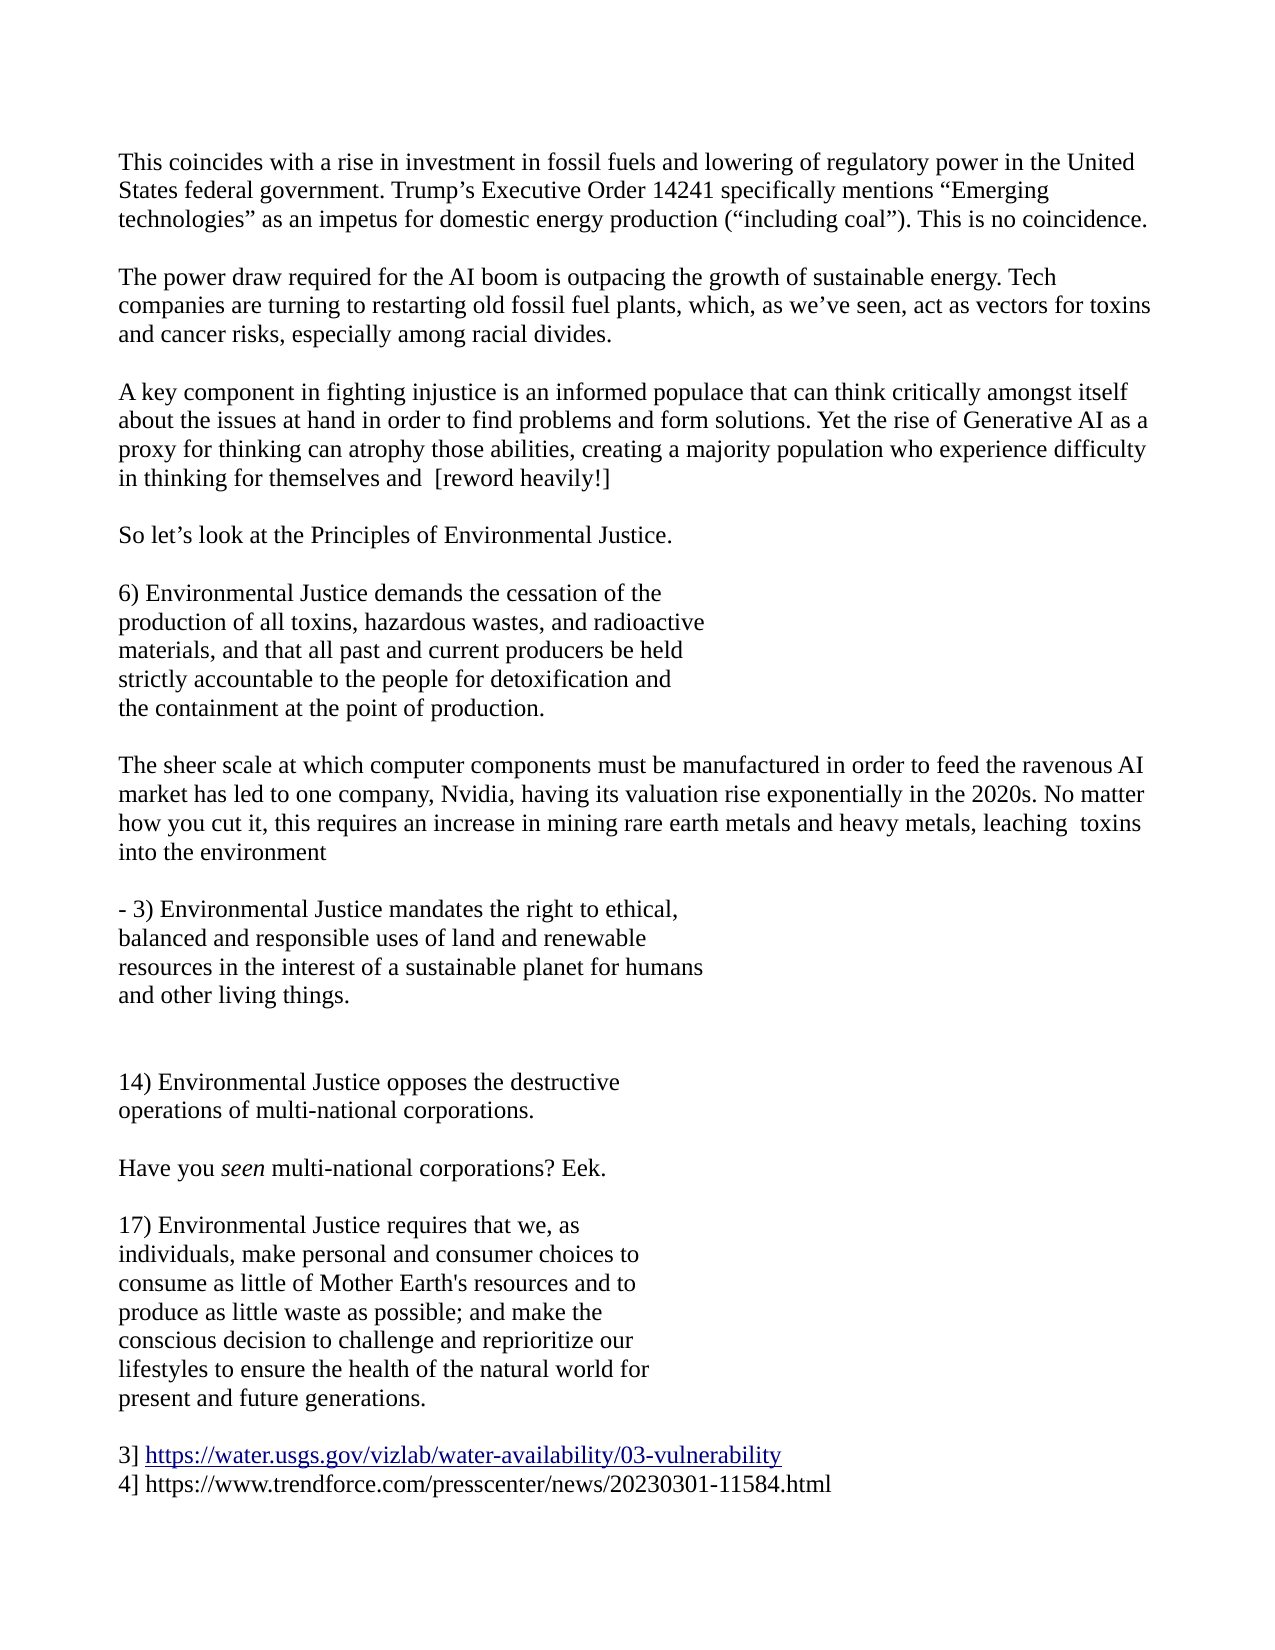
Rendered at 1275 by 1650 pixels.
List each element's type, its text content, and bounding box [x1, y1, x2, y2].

text The power draw required for the AI boom is outpacing the growth of sustainable energy. Tech companies are turning to restarting old fossil fuel plants, which, as we’ve seen, act as vectors for toxins and cancer risks, especially among racial divides. [118, 262, 1157, 348]
text materials, and that all past and current producers be held [118, 636, 1157, 664]
text production of all toxins, hazardous wastes, and radioactive [118, 607, 1157, 636]
text The sheer scale at which computer components must be manufactured in order to feed the ravenous AI market has led to one company, Nvidia, having its valuation rise exponentially in the 2020s. No matter how you cut it, this requires an increase in mining rare earth metals and heavy metals, leaching toxins into the environment [118, 751, 1157, 866]
text conscious decision to challenge and reprioritize our [118, 1326, 1157, 1354]
text resources in the interest of a sustainable planet for humans [118, 952, 1157, 981]
text balanced and responsible uses of land and renewable [118, 923, 1157, 952]
text A key component in fighting injustice is an informed populace that can think critically amongst itself about the issues at hand in order to find problems and form solutions. Yet the rise of Generative AI as a proxy for thinking can atrophy those abilities, creating a majority population who experience difficulty in thinking for themselves and [reword heavily!] [118, 377, 1157, 492]
text So let’s look at the Principles of Environmental Justice. [118, 521, 1157, 549]
text individuals, make personal and consumer choices to [118, 1239, 1157, 1268]
text Have you seen multi-national corporations? Eek. [118, 1153, 1157, 1182]
text 3] https://water.usgs.gov/vizlab/water-availability/03-vulnerability [118, 1441, 1157, 1469]
text the containment at the point of production. [118, 693, 1157, 722]
text 17) Environmental Justice requires that we, as [118, 1211, 1157, 1239]
text 4] https://www.trendforce.com/presscenter/news/20230301-11584.html [118, 1469, 1157, 1498]
text - 3) Environmental Justice mandates the right to ethical, [118, 894, 1157, 923]
text consume as little of Mother Earth's resources and to [118, 1268, 1157, 1297]
text operations of multi-national corporations. [118, 1096, 1157, 1124]
text and other living things. [118, 981, 1157, 1009]
text 6) Environmental Justice demands the cessation of the [118, 578, 1157, 607]
text This coincides with a rise in investment in fossil fuels and lowering of regulatory power in the United States federal government. Trump’s Executive Order 14241 specifically mentions “Emerging technologies” as an impetus for domestic energy production (“including coal”). This is no coincidence. [118, 147, 1157, 233]
text 14) Environmental Justice opposes the destructive [118, 1067, 1157, 1096]
text lifestyles to ensure the health of the natural world for [118, 1354, 1157, 1383]
text produce as little waste as possible; and make the [118, 1297, 1157, 1326]
text present and future generations. [118, 1383, 1157, 1412]
text strictly accountable to the people for detoxification and [118, 664, 1157, 693]
